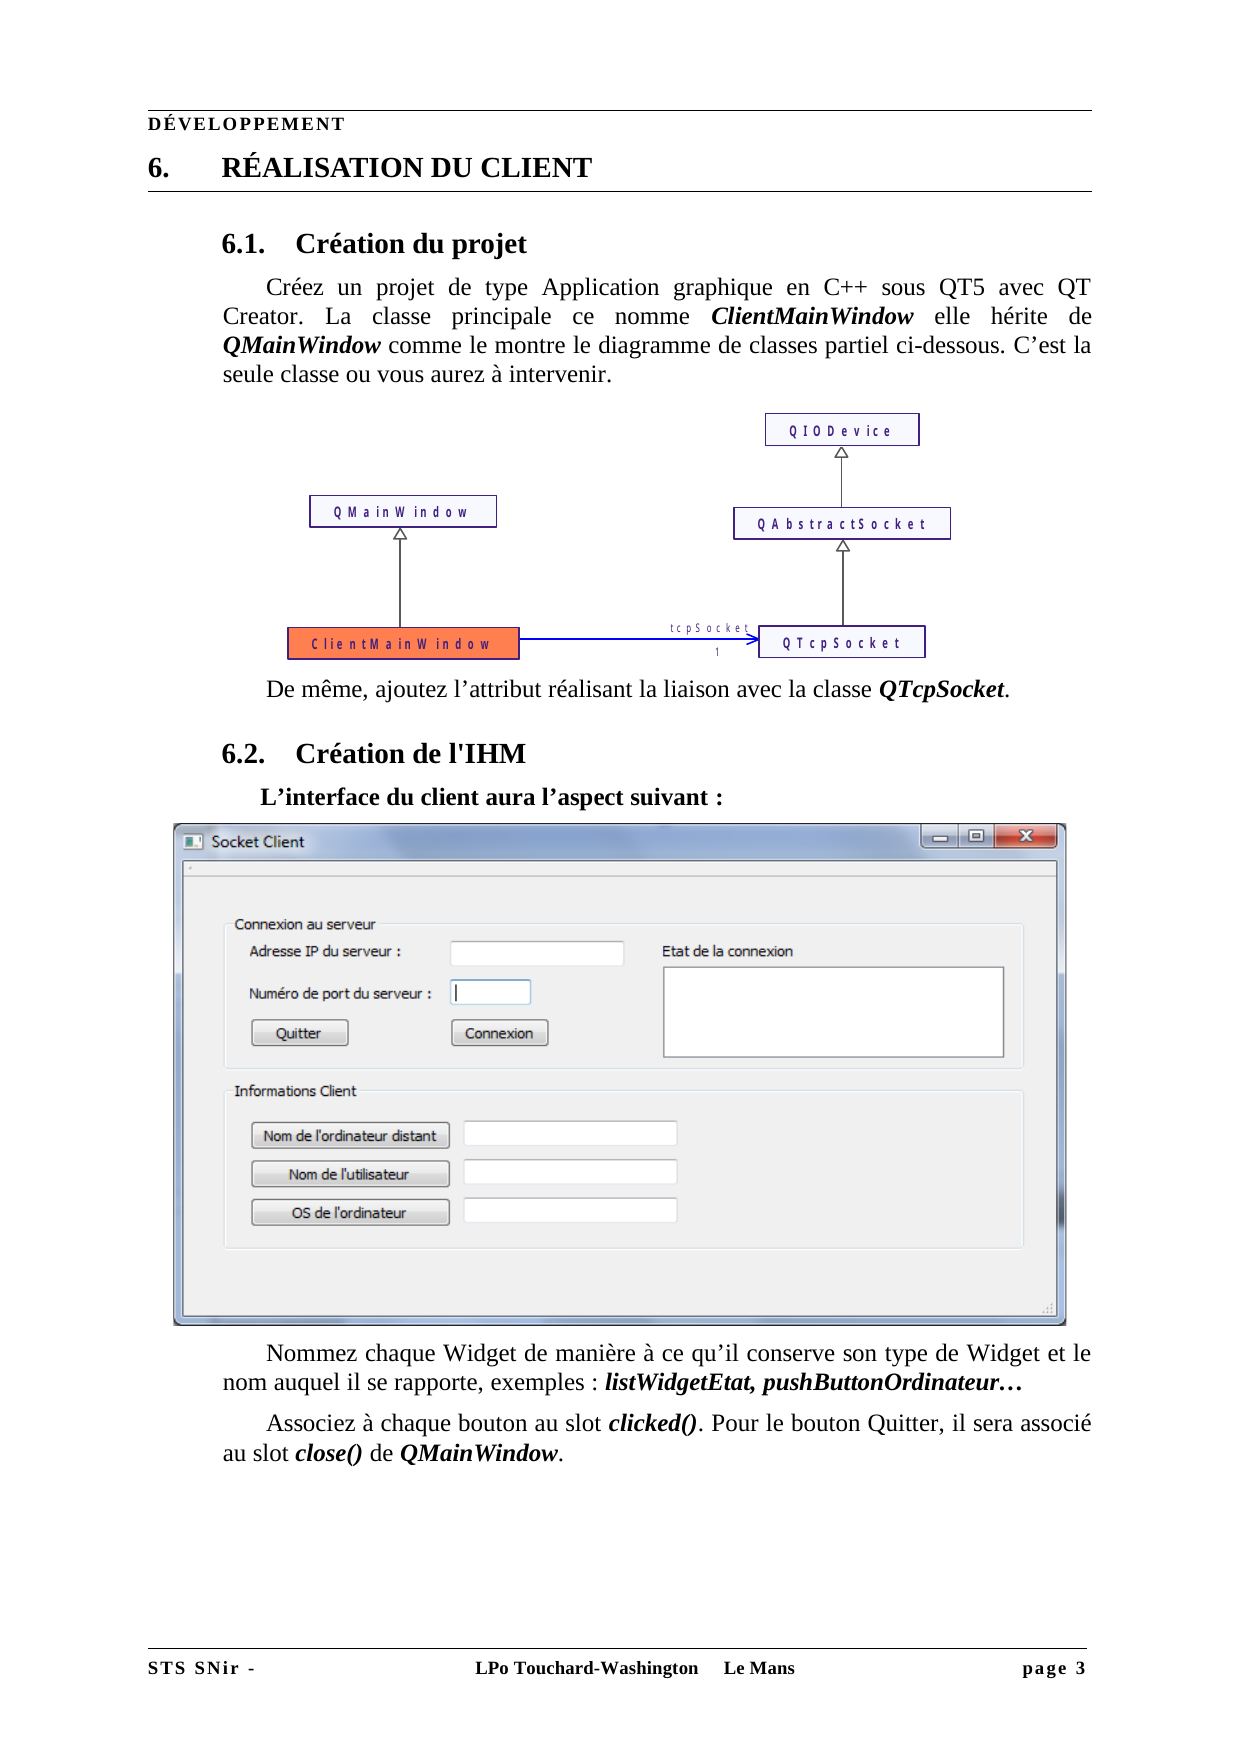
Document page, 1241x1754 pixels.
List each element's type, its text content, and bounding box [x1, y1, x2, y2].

text De même, ajoutez l’attribut réalisant la liaison avec la classe QTcpSocket. [223, 412, 1092, 703]
text L’interface du client aura l’aspect suivant : [260, 782, 1092, 811]
subtitle Création du projet [221, 230, 1092, 259]
subtitle Création de l'IHM [221, 740, 1092, 769]
picture [173, 823, 1067, 1326]
subtitle Réalisation du client [148, 148, 1092, 191]
text Nommez chaque Widget de manière à ce qu’il conserve son type de Widget et le nom auquel il se rapporte, exemples : listWidgetEtat, pushButtonOrdinateur… [223, 1338, 1092, 1396]
text Créez un projet de type Application graphique en C++ sous QT5 avec QT Creator. La classe principale ce nomme ClientMainWindow elle hérite de QMainWindow comme le montre le diagramme de classes partiel ci-dessous. C’est la seule classe ou vous aurez à intervenir. [223, 272, 1092, 388]
text Associez à chaque bouton au slot clicked(). Pour le bouton Quitter, il sera associé au slot close() de QMainWindow. [223, 1408, 1092, 1466]
